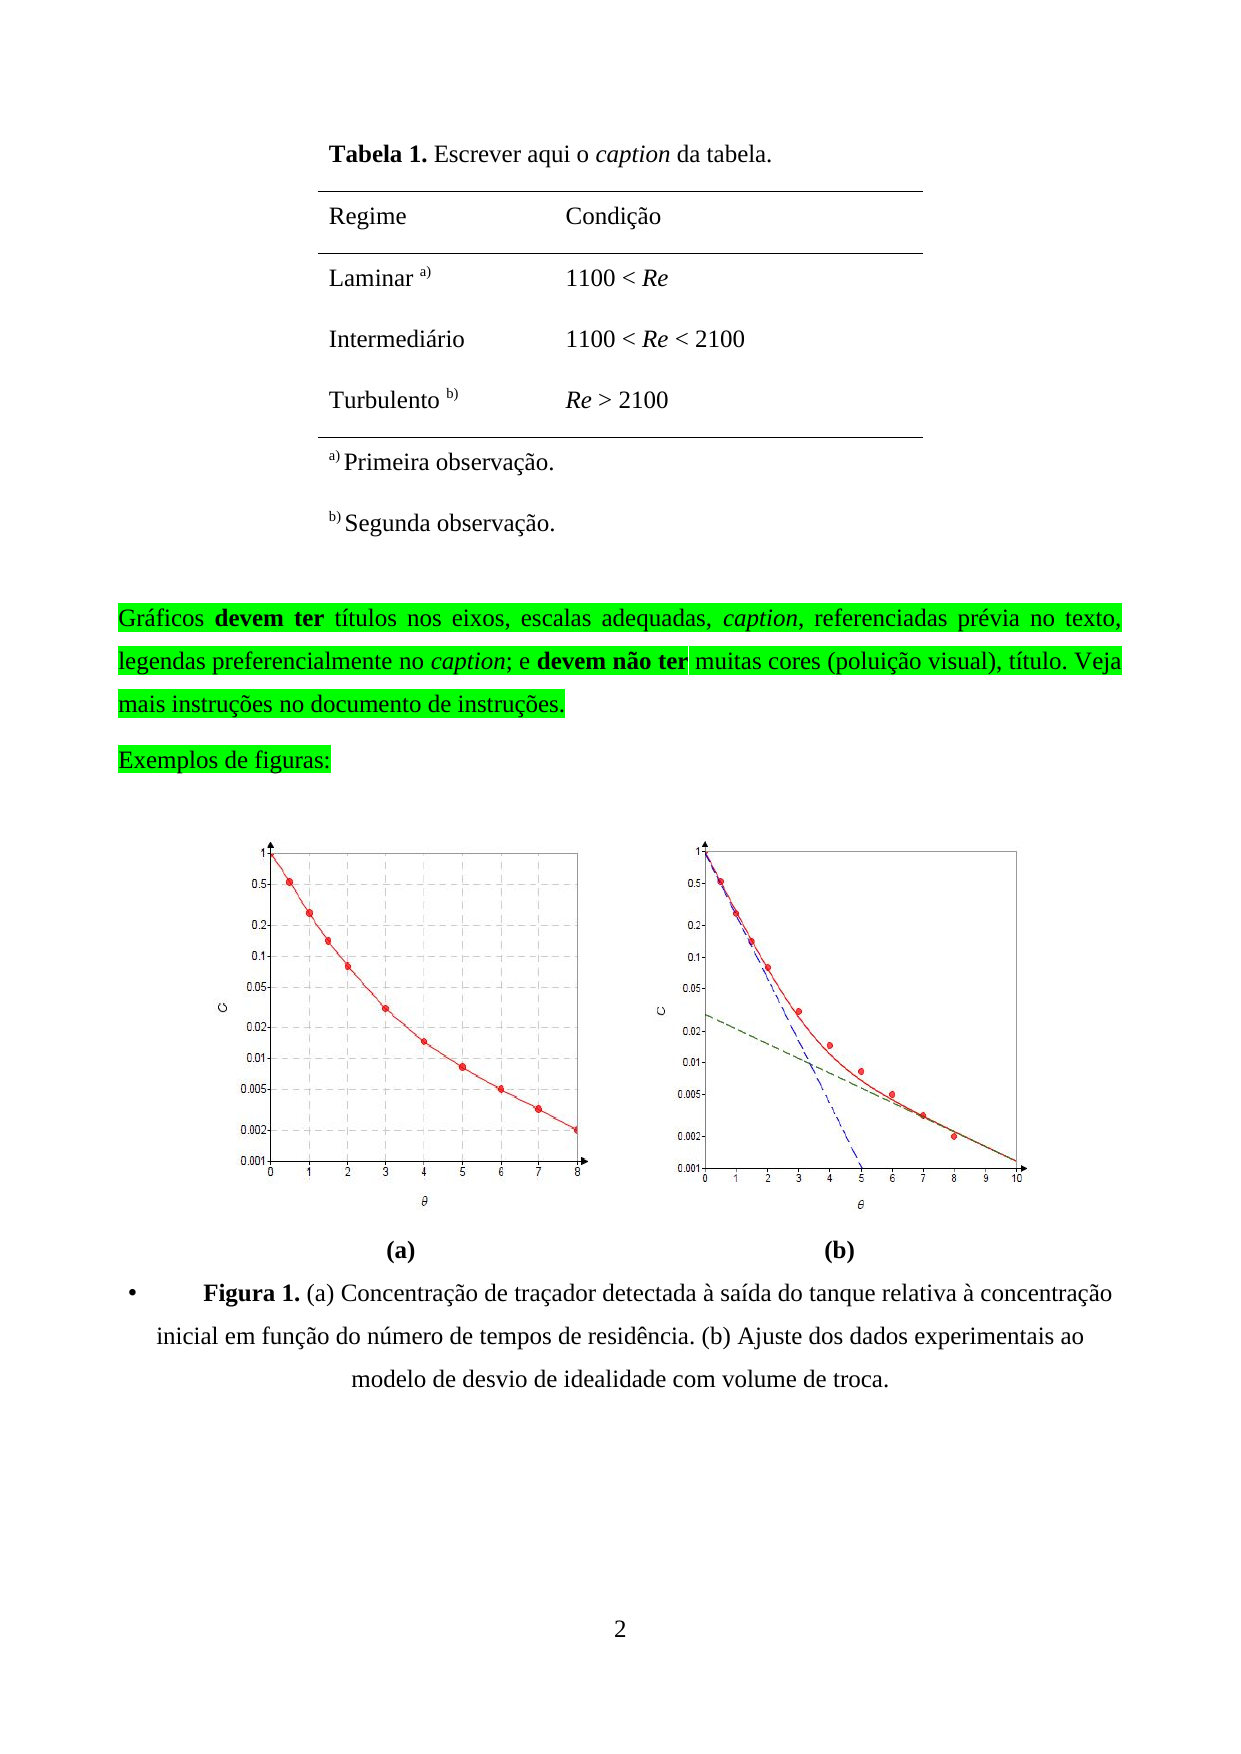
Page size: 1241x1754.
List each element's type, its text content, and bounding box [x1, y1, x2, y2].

table_cell Regime [318, 192, 554, 253]
table_cell Re > 2100 [554, 376, 923, 437]
table_header Tabela 1. Escrever aqui o caption da tabela. [318, 130, 923, 191]
table_cell Intermediário [318, 315, 554, 376]
picture [205, 831, 596, 1221]
text Exemplos de figuras: [118, 745, 1122, 773]
list Figura 1. (a) Concentração de traçador detectada à saída do tanque relativa à concentração inicial em função do número de tempos de residência. (b) Ajuste dos dados experimentais ao modelo de desvio de idealidade com volume de troca. [118, 1278, 1122, 1393]
table_cell 1100 < Re < 2100 [554, 315, 923, 376]
text Gráficos devem ter títulos nos eixos, escalas adequadas, caption, referenciadas prévia no texto, legendas preferencialmente no caption; e devem não ter muitas cores (poluição visual), título. Veja mais instruções no documento de instruções. [118, 603, 1122, 718]
picture [646, 831, 1033, 1221]
table_header [620, 831, 1059, 1235]
table_cell Turbulento b) [318, 376, 554, 437]
table_cell Condição [554, 192, 923, 253]
table_cell (b) [620, 1235, 1059, 1278]
table_cell (a) [181, 1235, 620, 1278]
table_cell a) Primeira observação. b) Segunda observação. [318, 438, 923, 560]
table_cell 1100 < Re [554, 254, 923, 315]
table_cell Laminar a) [318, 254, 554, 315]
table_header [181, 831, 620, 1235]
